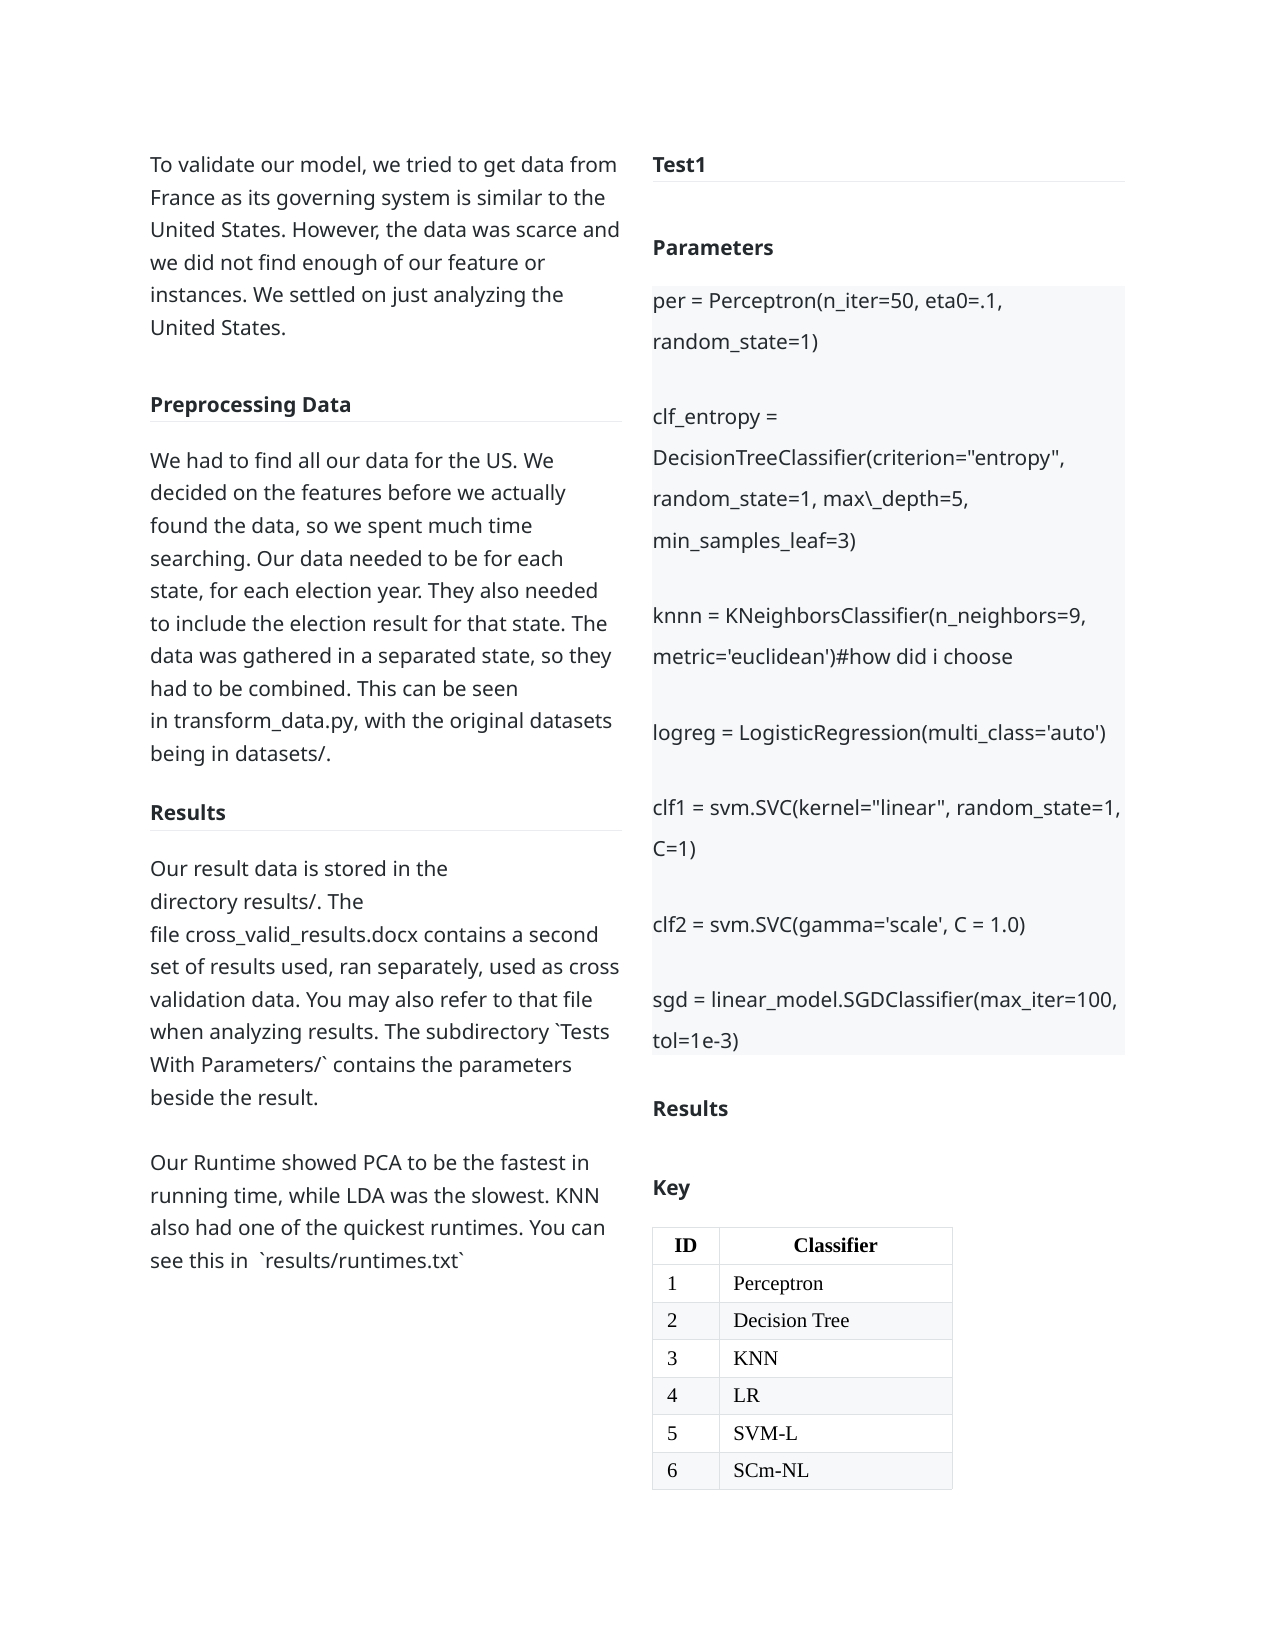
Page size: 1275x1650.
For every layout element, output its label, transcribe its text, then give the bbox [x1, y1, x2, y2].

text knnn = KNeighborsClassifier(n_neighbors=9, metric='euclidean')#how did i choose [652, 601, 1125, 671]
text clf_entropy = DecisionTreeClassifier(criterion="entropy", random_state=1, max\_depth=5, min_samples_leaf=3) [652, 402, 1125, 554]
text per = Perceptron(n_iter=50, eta0=.1, random_state=1) [652, 286, 1125, 355]
subtitle Test1 [652, 150, 1125, 181]
table_cell 6 [653, 1453, 719, 1489]
text Our result data is stored in the directory results/. The file cross_valid_results.docx contains a second set of results used, ran separately, used as cross validation data. You may also refer to that file when analyzing results. The subdirectory `Tests With Parameters/` contains the parameters beside the result. [150, 854, 622, 1111]
table_cell LR [720, 1378, 952, 1414]
table_cell KNN [720, 1340, 952, 1377]
table_cell 1 [653, 1265, 719, 1302]
text sgd = linear_model.SGDClassifier(max_iter=100, tol=1e-3) [652, 985, 1125, 1055]
text clf1 = svm.SVC(kernel="linear", random_state=1, C=1) [652, 793, 1125, 863]
table_cell 4 [653, 1378, 719, 1414]
table_cell Decision Tree [720, 1303, 952, 1339]
subtitle Preprocessing Data [150, 390, 622, 421]
table_cell Perceptron [720, 1265, 952, 1302]
text Our Runtime showed PCA to be the fastest in running time, while LDA was the slowest. KNN also had one of the quickest runtimes. You can see this in `results/runtimes.txt` [150, 1148, 622, 1274]
table_cell 3 [653, 1340, 719, 1377]
table_header Classifier [720, 1228, 952, 1264]
table_cell SVM-L [720, 1415, 952, 1452]
subtitle Results [652, 1094, 1125, 1122]
table_cell SCm-NL [720, 1453, 952, 1489]
text clf2 = svm.SVC(gamma='scale', C = 1.0) [652, 910, 1125, 938]
table_cell 2 [653, 1303, 719, 1339]
subtitle Results [150, 798, 622, 830]
table_header ID [653, 1228, 719, 1264]
text We had to find all our data for the US. We decided on the features before we actually found the data, so we spent much time searching. Our data needed to be for each state, for each election year. They also needed to include the election result for that state. The data was gathered in a separated state, so they had to be combined. This can be seen in transform_data.py, with the original datasets being in datasets/. [150, 446, 622, 768]
text logreg = LogisticRegression(multi_class='auto') [652, 718, 1125, 746]
text To validate our model, we tried to get data from France as its governing system is similar to the United States. However, the data was scarce and we did not find enough of our feature or instances. We settled on just analyzing the United States. [150, 150, 622, 341]
table_cell 5 [653, 1415, 719, 1452]
subtitle Key [652, 1173, 1125, 1202]
subtitle Parameters [652, 233, 1125, 261]
